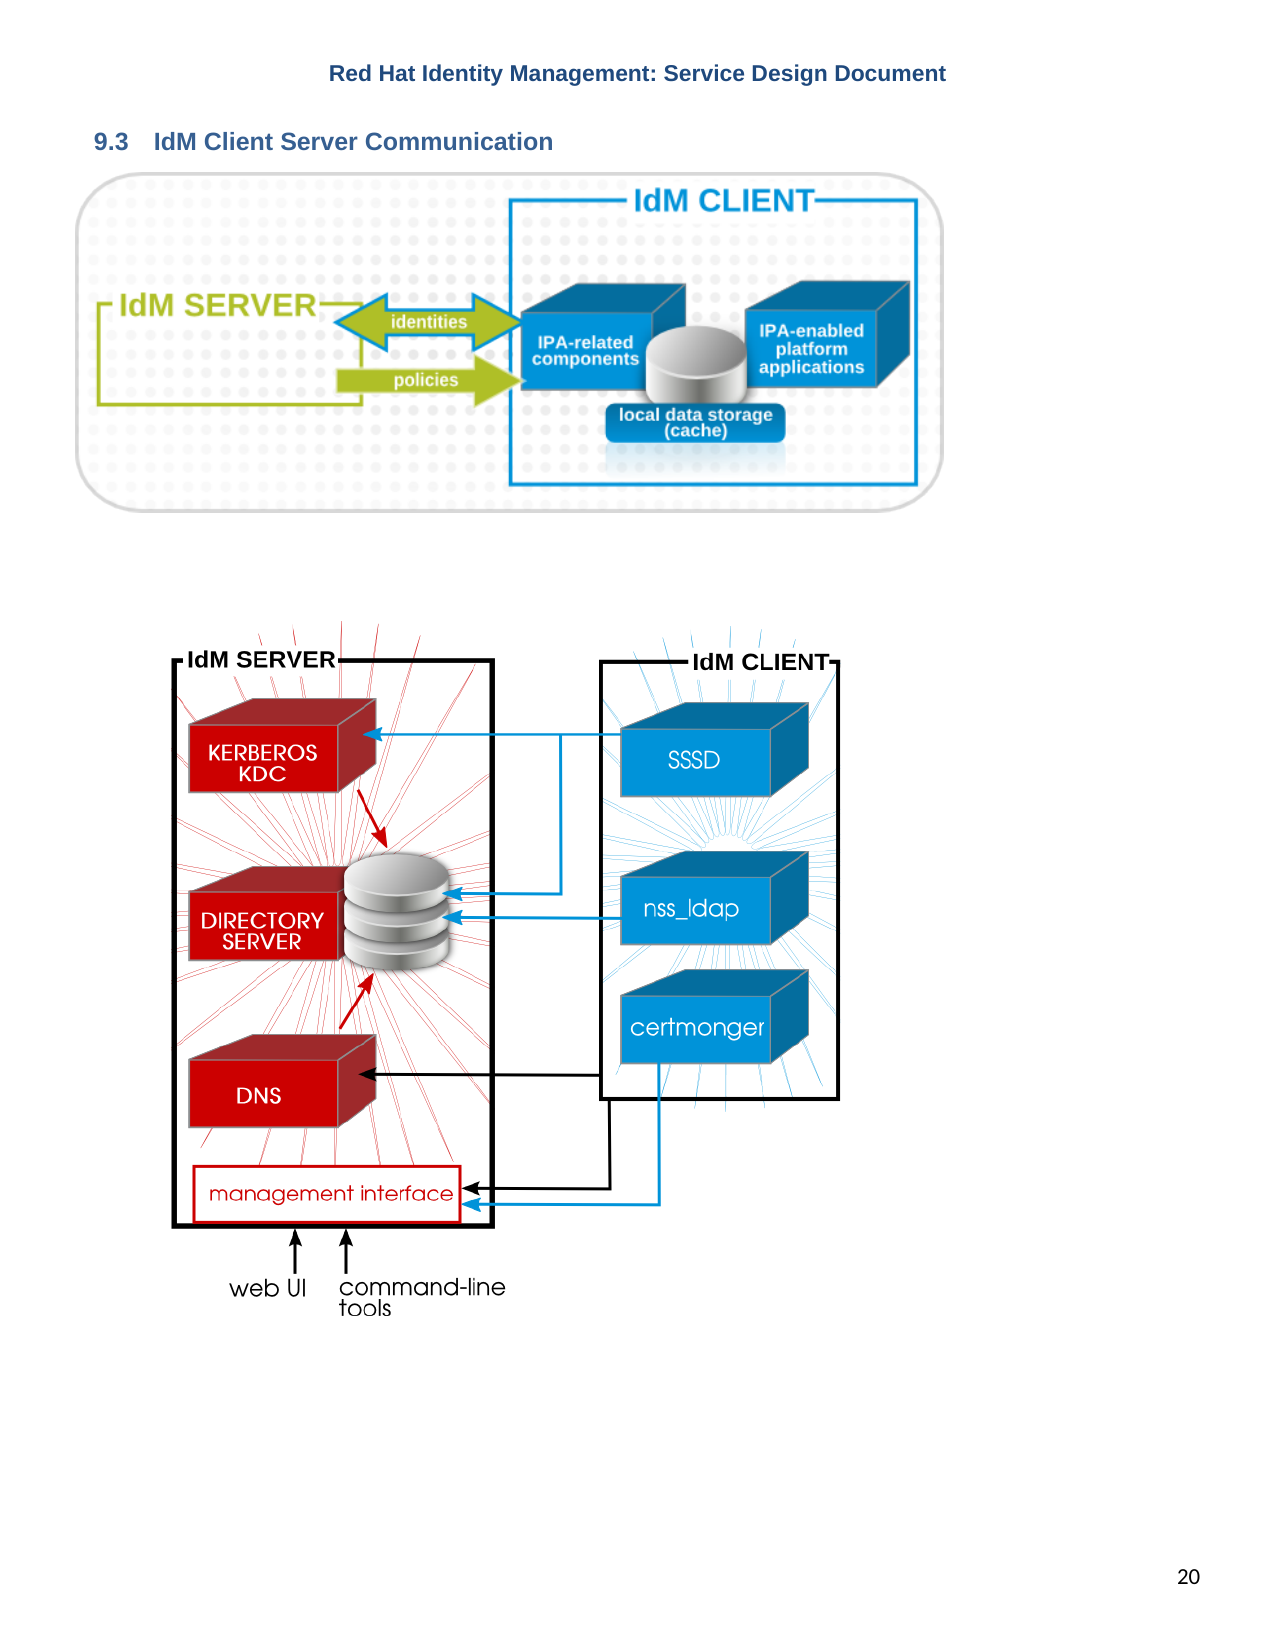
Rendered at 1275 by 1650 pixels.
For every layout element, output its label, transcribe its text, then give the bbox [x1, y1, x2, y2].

picture [75, 172, 944, 513]
subtitle IdM Client Server Communication [94, 127, 1200, 156]
picture [75, 621, 944, 1316]
